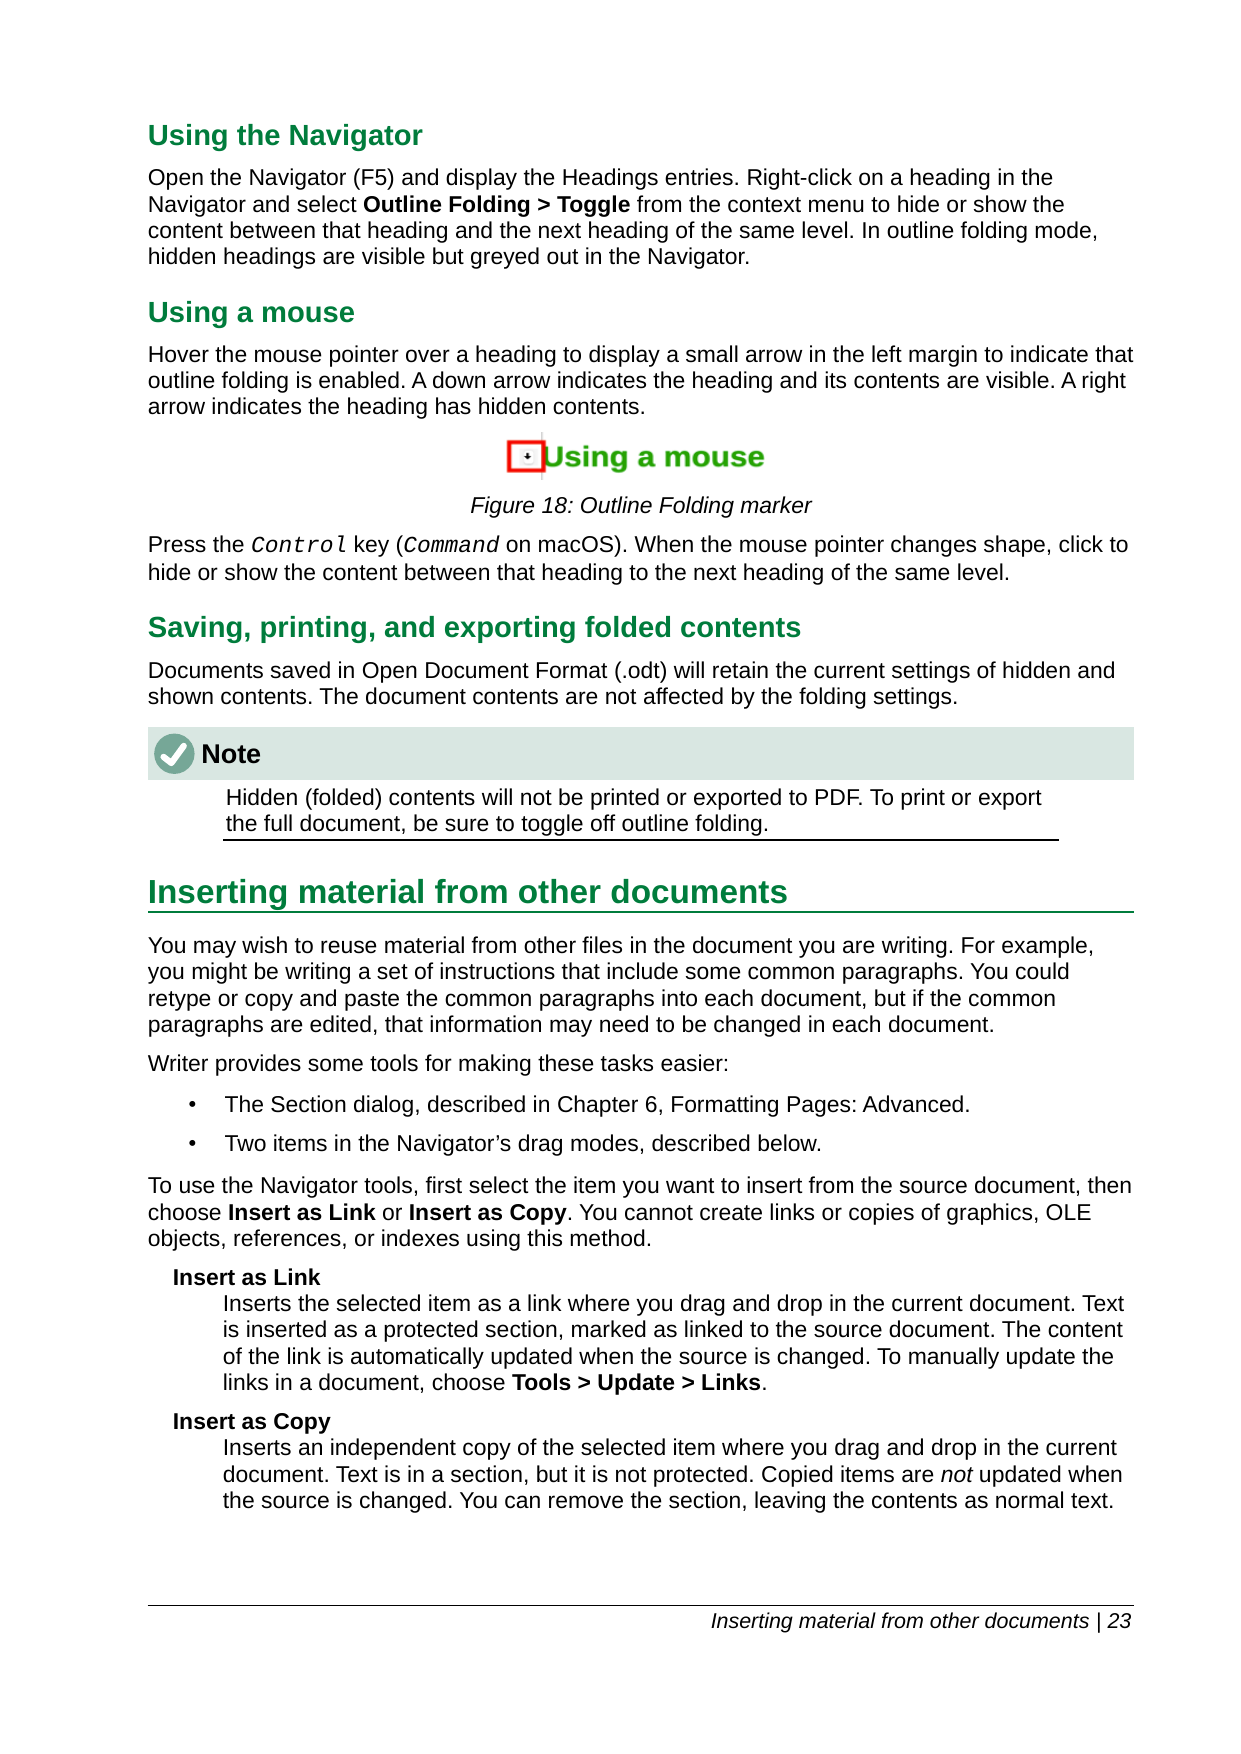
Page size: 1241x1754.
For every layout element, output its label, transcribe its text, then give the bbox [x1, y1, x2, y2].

text Insert as Link [173, 1264, 1134, 1290]
subtitle Note [148, 727, 1134, 780]
list The Section dialog, described in Chapter 6, Formatting Pages: Advanced. [185, 1088, 1134, 1118]
subtitle Using a mouse [148, 294, 1134, 328]
text Press the Control key (Command on macOS). When the mouse pointer changes shape, click to hide or show the content between that heading to the next heading of the same level. [148, 531, 1134, 586]
text Documents saved in Open Document Format (.odt) will retain the current settings of hidden and shown contents. The document contents are not affected by the folding settings. [148, 657, 1134, 709]
text Inserts an independent copy of the selected item where you drag and drop in the current document. Text is in a section, but it is not protected. Copied items are not updated when the source is changed. You can remove the section, leaving the contents as normal text. [223, 1434, 1134, 1513]
subtitle Saving, printing, and exporting folded contents [148, 611, 1134, 644]
text Hover the mouse pointer over a heading to display a small arrow in the left margin to indicate that outline folding is enabled. A down arrow indicates the heading and its contents are visible. A right arrow indicates the heading has hidden contents. [148, 341, 1134, 420]
text To use the Navigator tools, first select the item you want to insert from the source document, then choose Insert as Link or Insert as Copy. You cannot create links or copies of graphics, OLE objects, references, or indexes using this method. [148, 1172, 1134, 1251]
picture [493, 432, 789, 480]
subtitle Using the Navigator [148, 118, 1134, 152]
subtitle Inserting material from other documents [148, 872, 1134, 911]
text You may wish to reuse material from other files in the document you are writing. For example, you might be writing a set of instructions that include some common paragraphs. You could retype or copy and paste the common paragraphs into each document, but if the common paragraphs are edited, that information may need to be changed in each document. [148, 932, 1134, 1037]
text Open the Navigator (F5) and display the Headings entries. Right-click on a heading in the Navigator and select Outline Folding > Toggle from the context menu to hide or show the content between that heading and the next heading of the same level. In outline folding mode, hidden headings are visible but greyed out in the Navigator. [148, 164, 1134, 269]
text Figure 18: Outline Folding marker [455, 492, 827, 518]
text Hidden (folded) contents will not be printed or exported to PDF. To print or export the full document, be sure to toggle off outline folding. [223, 780, 1059, 839]
list Two items in the Navigator’s drag modes, described below. [185, 1127, 1134, 1159]
text Insert as Copy [173, 1408, 1134, 1434]
text Writer provides some tools for making these tasks easier: [148, 1050, 1134, 1076]
text Inserts the selected item as a link where you drag and drop in the current document. Text is inserted as a protected section, marked as linked to the source document. The content of the link is automatically updated when the source is changed. To manually update the links in a document, choose Tools > Update > Links. [223, 1290, 1134, 1395]
